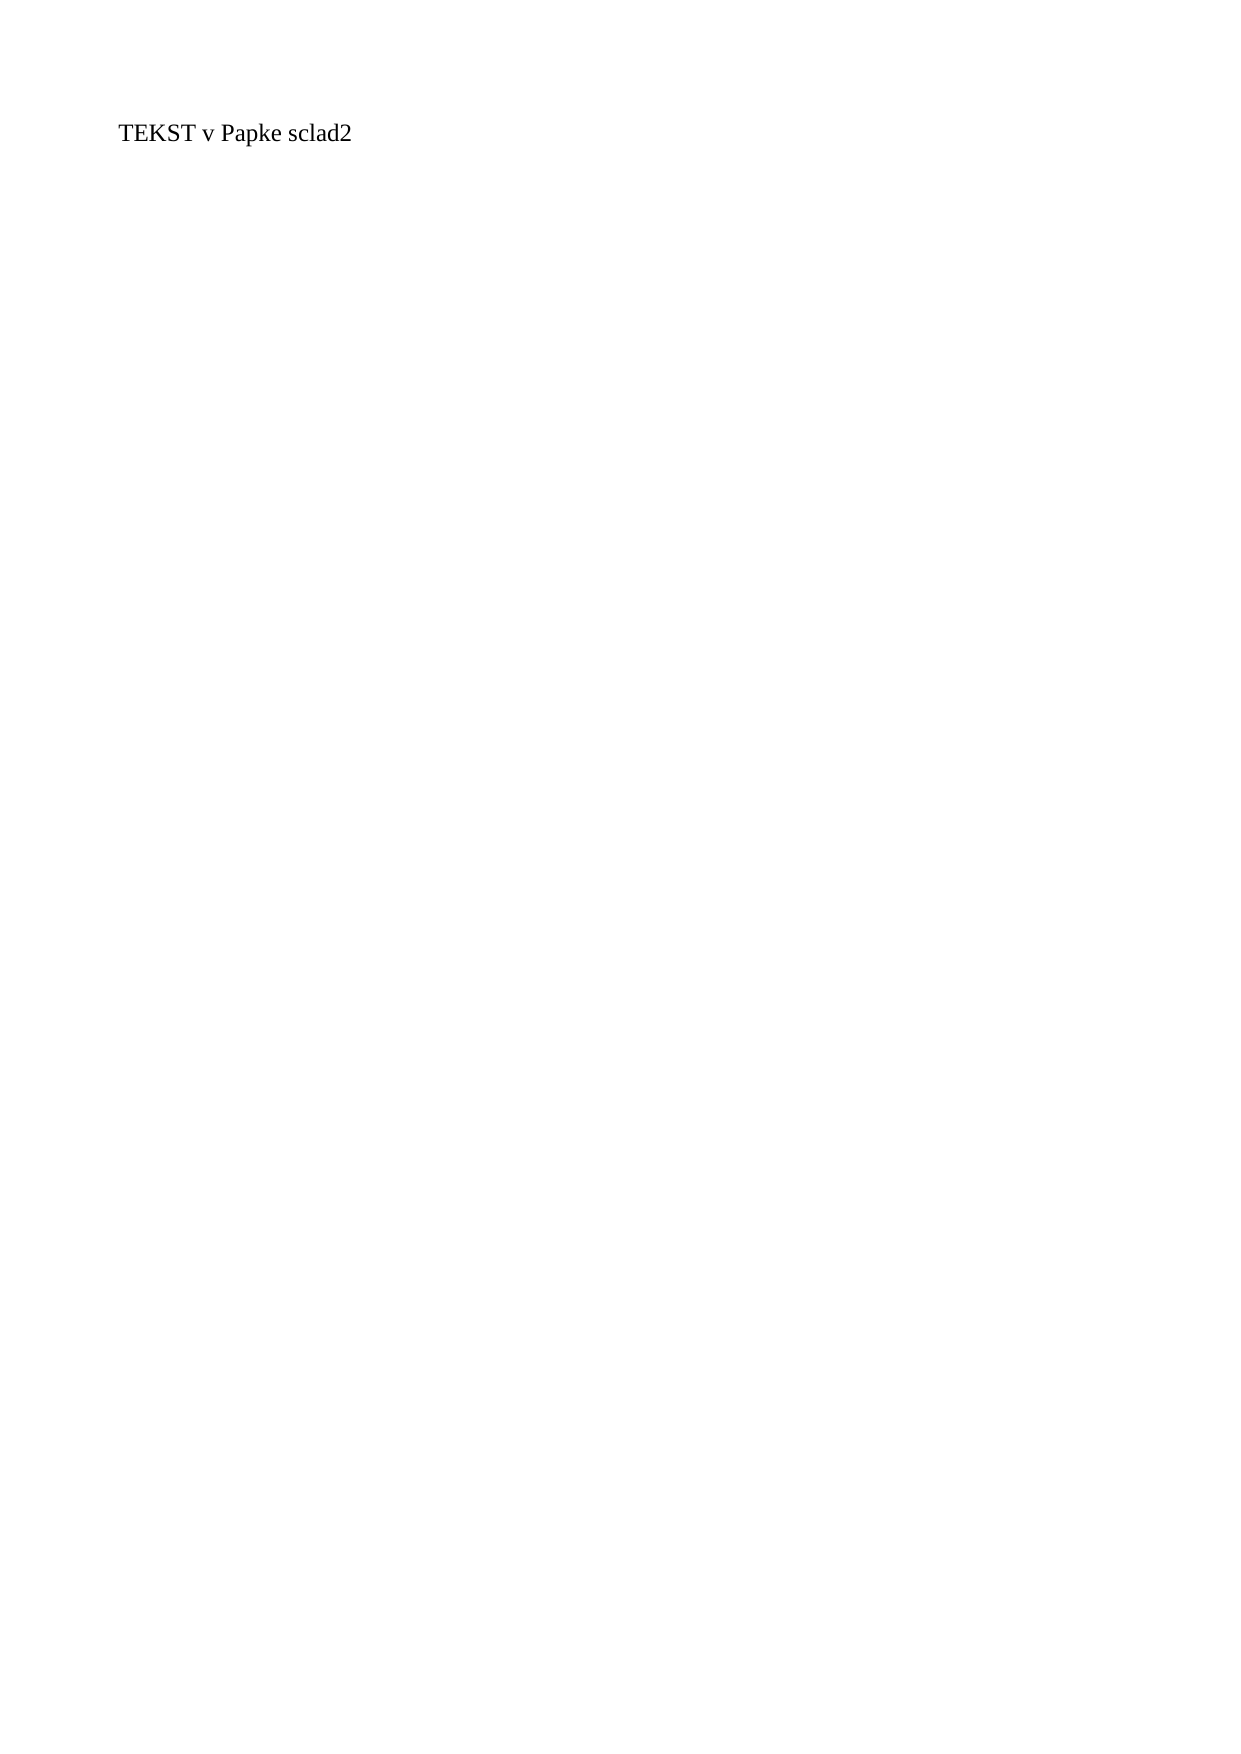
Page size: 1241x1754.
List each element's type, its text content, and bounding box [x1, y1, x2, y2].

text TEKST v Papke sclad2 [118, 118, 1122, 147]
